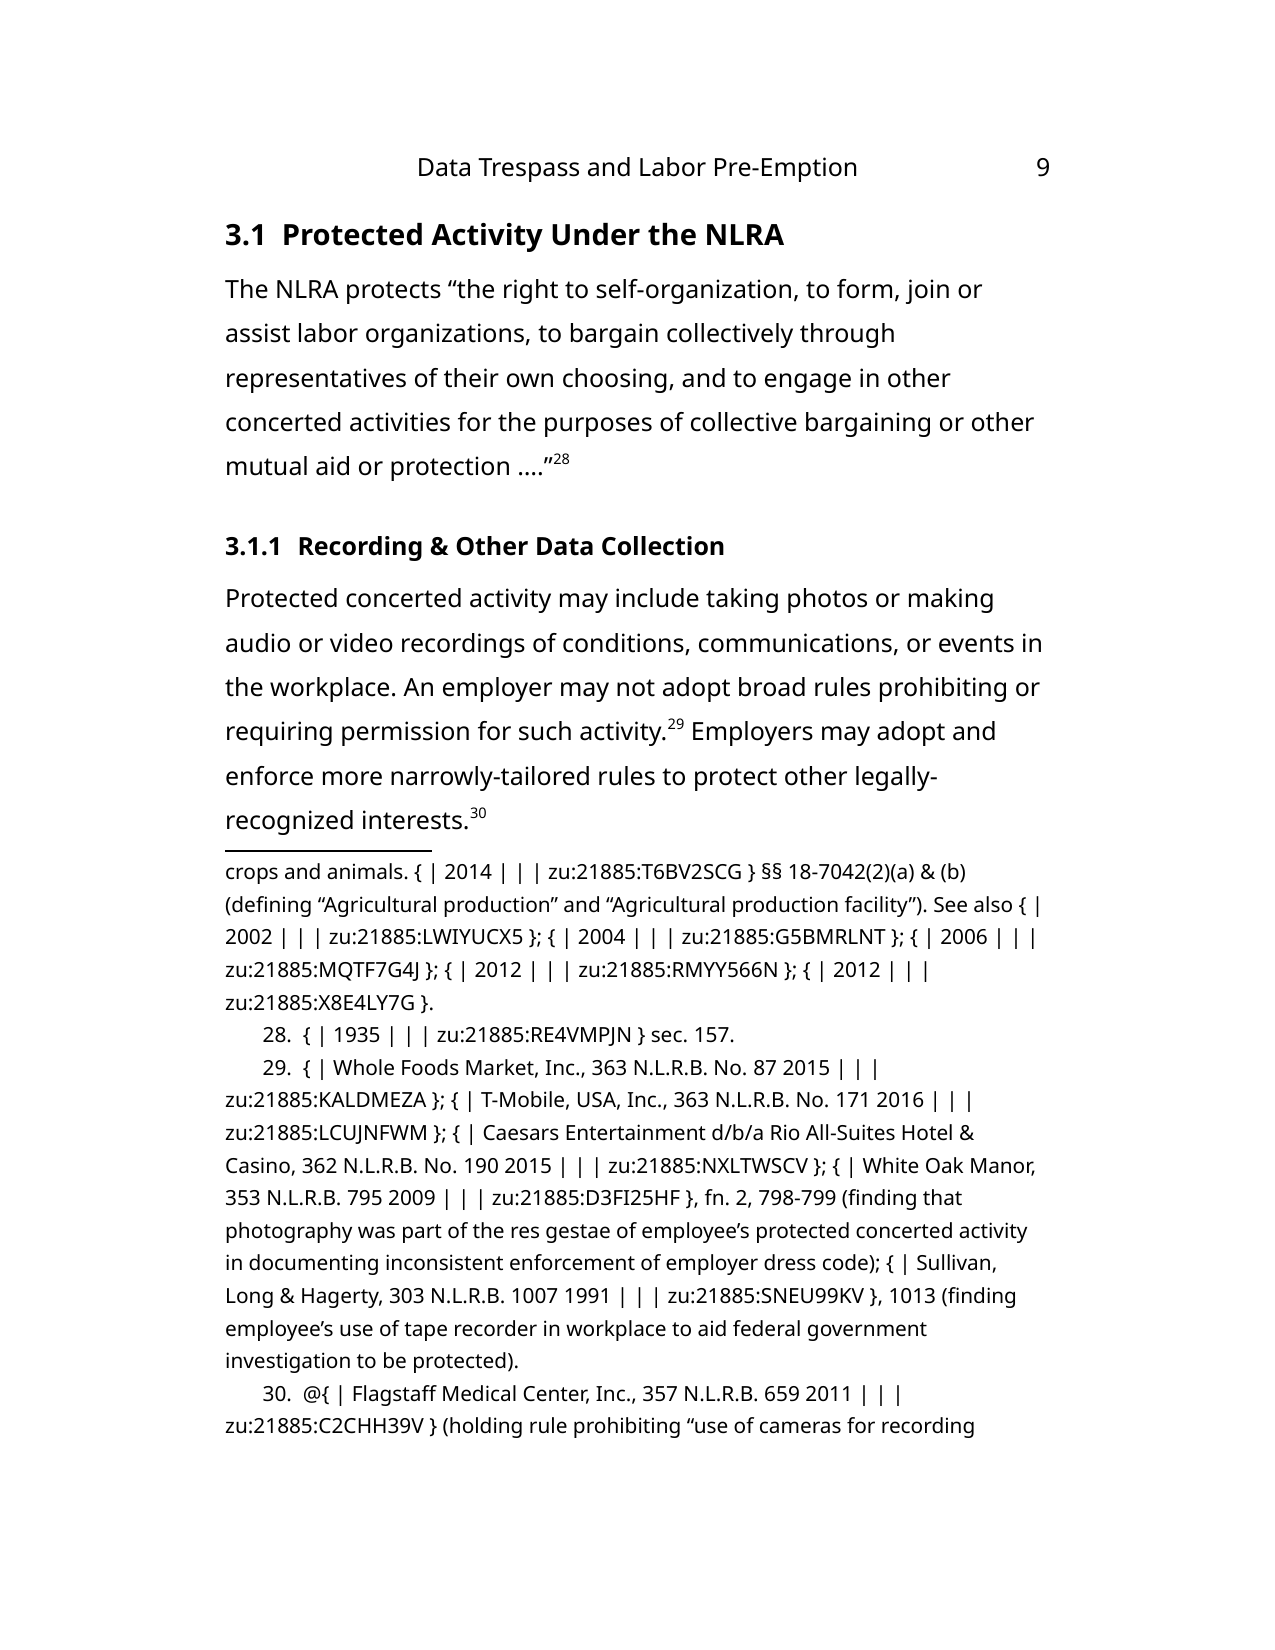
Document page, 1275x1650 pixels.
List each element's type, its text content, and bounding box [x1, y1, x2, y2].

text Protected concerted activity may include taking photos or making audio or video recordings of conditions, communications, or events in the workplace. An employer may not adopt broad rules prohibiting or requiring permission for such activity. Employers may adopt and enforce more narrowly-tailored rules to protect other legally-recognized interests. [225, 581, 1050, 837]
text { | 1935 | | | zu:21885:RE4VMPJN } sec. 157. [225, 1020, 1050, 1049]
text crops and animals. { | 2014 | | | zu:21885:T6BV2SCG } §§ 18-7042(2)(a) & (b) (defining “Agricultural production” and “Agricultural production facility”). See also { | 2002 | | | zu:21885:LWIYUCX5 }; { | 2004 | | | zu:21885:G5BMRLNT }; { | 2006 | | | zu:21885:MQTF7G4J }; { | 2012 | | | zu:21885:RMYY566N }; { | 2012 | | | zu:21885:X8E4LY7G }. [225, 857, 1050, 1016]
text { | Whole Foods Market, Inc., 363 N.L.R.B. No. 87 2015 | | | zu:21885:KALDMEZA }; { | T-Mobile, USA, Inc., 363 N.L.R.B. No. 171 2016 | | | zu:21885:LCUJNFWM }; { | Caesars Entertainment d/b/a Rio All-Suites Hotel & Casino, 362 N.L.R.B. No. 190 2015 | | | zu:21885:NXLTWSCV }; { | White Oak Manor, 353 N.L.R.B. 795 2009 | | | zu:21885:D3FI25HF }, fn. 2, 798-799 (finding that photography was part of the res gestae of employee’s protected concerted activity in documenting inconsistent enforcement of employer dress code); { | Sullivan, Long & Hagerty, 303 N.L.R.B. 1007 1991 | | | zu:21885:SNEU99KV }, 1013 (finding employee’s use of tape recorder in workplace to aid federal government investigation to be protected). [225, 1053, 1050, 1375]
subtitle Protected Activity Under the NLRA [225, 214, 1050, 254]
text The NLRA protects “the right to self-organization, to form, join or assist labor organizations, to bargain collectively through representatives of their own choosing, and to engage in other concerted activities for the purposes of collective bargaining or other mutual aid or protection ….” [225, 272, 1050, 483]
subtitle Recording & Other Data Collection [225, 529, 1050, 563]
text @{ | Flagstaff Medical Center, Inc., 357 N.L.R.B. 659 2011 | | | zu:21885:C2CHH39V } (holding rule prohibiting “use of cameras for recording [225, 1379, 1050, 1440]
